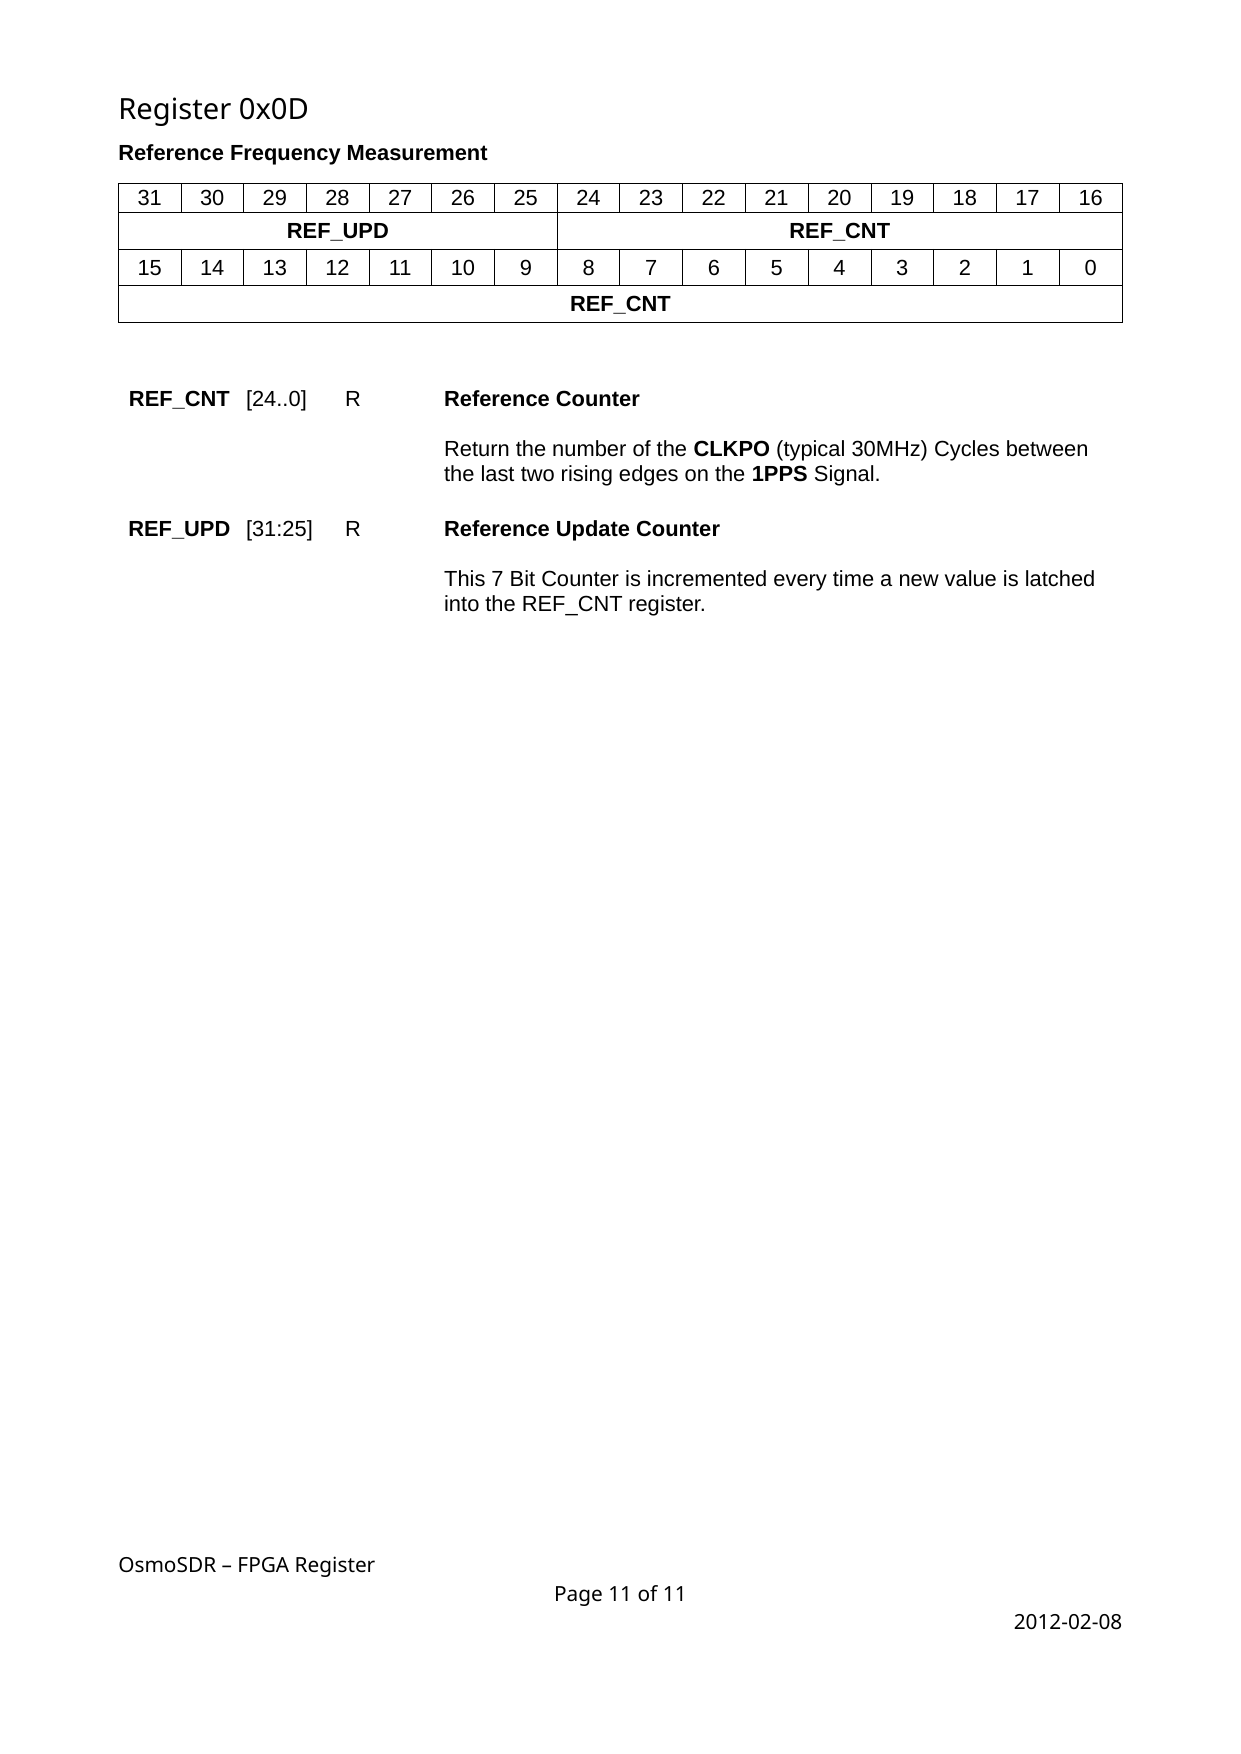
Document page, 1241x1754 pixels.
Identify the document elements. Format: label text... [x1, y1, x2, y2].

table_header 23 [620, 184, 682, 212]
table_cell REF_UPD [118, 510, 240, 622]
table_header [24..0] [240, 380, 339, 510]
table_header 29 [244, 184, 306, 212]
table_header 22 [683, 184, 745, 212]
table_cell 11 [370, 250, 431, 285]
table_cell 8 [558, 250, 619, 285]
table_header 26 [432, 184, 494, 212]
table_header REF_CNT [118, 380, 240, 510]
text Reference Frequency Measurement [118, 140, 1122, 165]
table_cell 9 [495, 250, 557, 285]
table_cell Reference Update Counter This 7 Bit Counter is incremented every time a new value is latched into the REF_CNT register. [438, 510, 1122, 622]
table_cell [31:25] [240, 510, 339, 622]
table_cell 10 [432, 250, 494, 285]
table_cell 13 [244, 250, 306, 285]
table_cell 5 [746, 250, 808, 285]
table_cell 12 [307, 250, 369, 285]
table_cell 3 [872, 250, 933, 285]
table_cell REF_CNT [119, 286, 1122, 322]
table_cell 0 [1060, 250, 1122, 285]
table_cell 6 [683, 250, 745, 285]
table_header 25 [495, 184, 557, 212]
table_header 24 [558, 184, 619, 212]
table_cell 4 [809, 250, 871, 285]
table_cell 7 [620, 250, 682, 285]
table_header Reference Counter Return the number of the CLKPO (typical 30MHz) Cycles between the last two rising edges on the 1PPS Signal. [438, 380, 1122, 510]
subtitle Register 0x0D [118, 88, 1122, 128]
table_cell 14 [182, 250, 243, 285]
table_header 16 [1060, 184, 1122, 212]
table_header 27 [370, 184, 431, 212]
table_cell REF_UPD [119, 213, 557, 249]
table_cell 2 [934, 250, 996, 285]
table_cell 1 [997, 250, 1059, 285]
table_header 20 [809, 184, 871, 212]
table_cell 15 [119, 250, 181, 285]
table_cell R [339, 510, 438, 622]
table_header 21 [746, 184, 808, 212]
table_cell REF_CNT [558, 213, 1122, 249]
table_header 18 [934, 184, 996, 212]
table_header 30 [182, 184, 243, 212]
table_header 19 [872, 184, 933, 212]
table_header 28 [307, 184, 369, 212]
table_header 31 [119, 184, 181, 212]
table_header R [339, 380, 438, 510]
table_header 17 [997, 184, 1059, 212]
